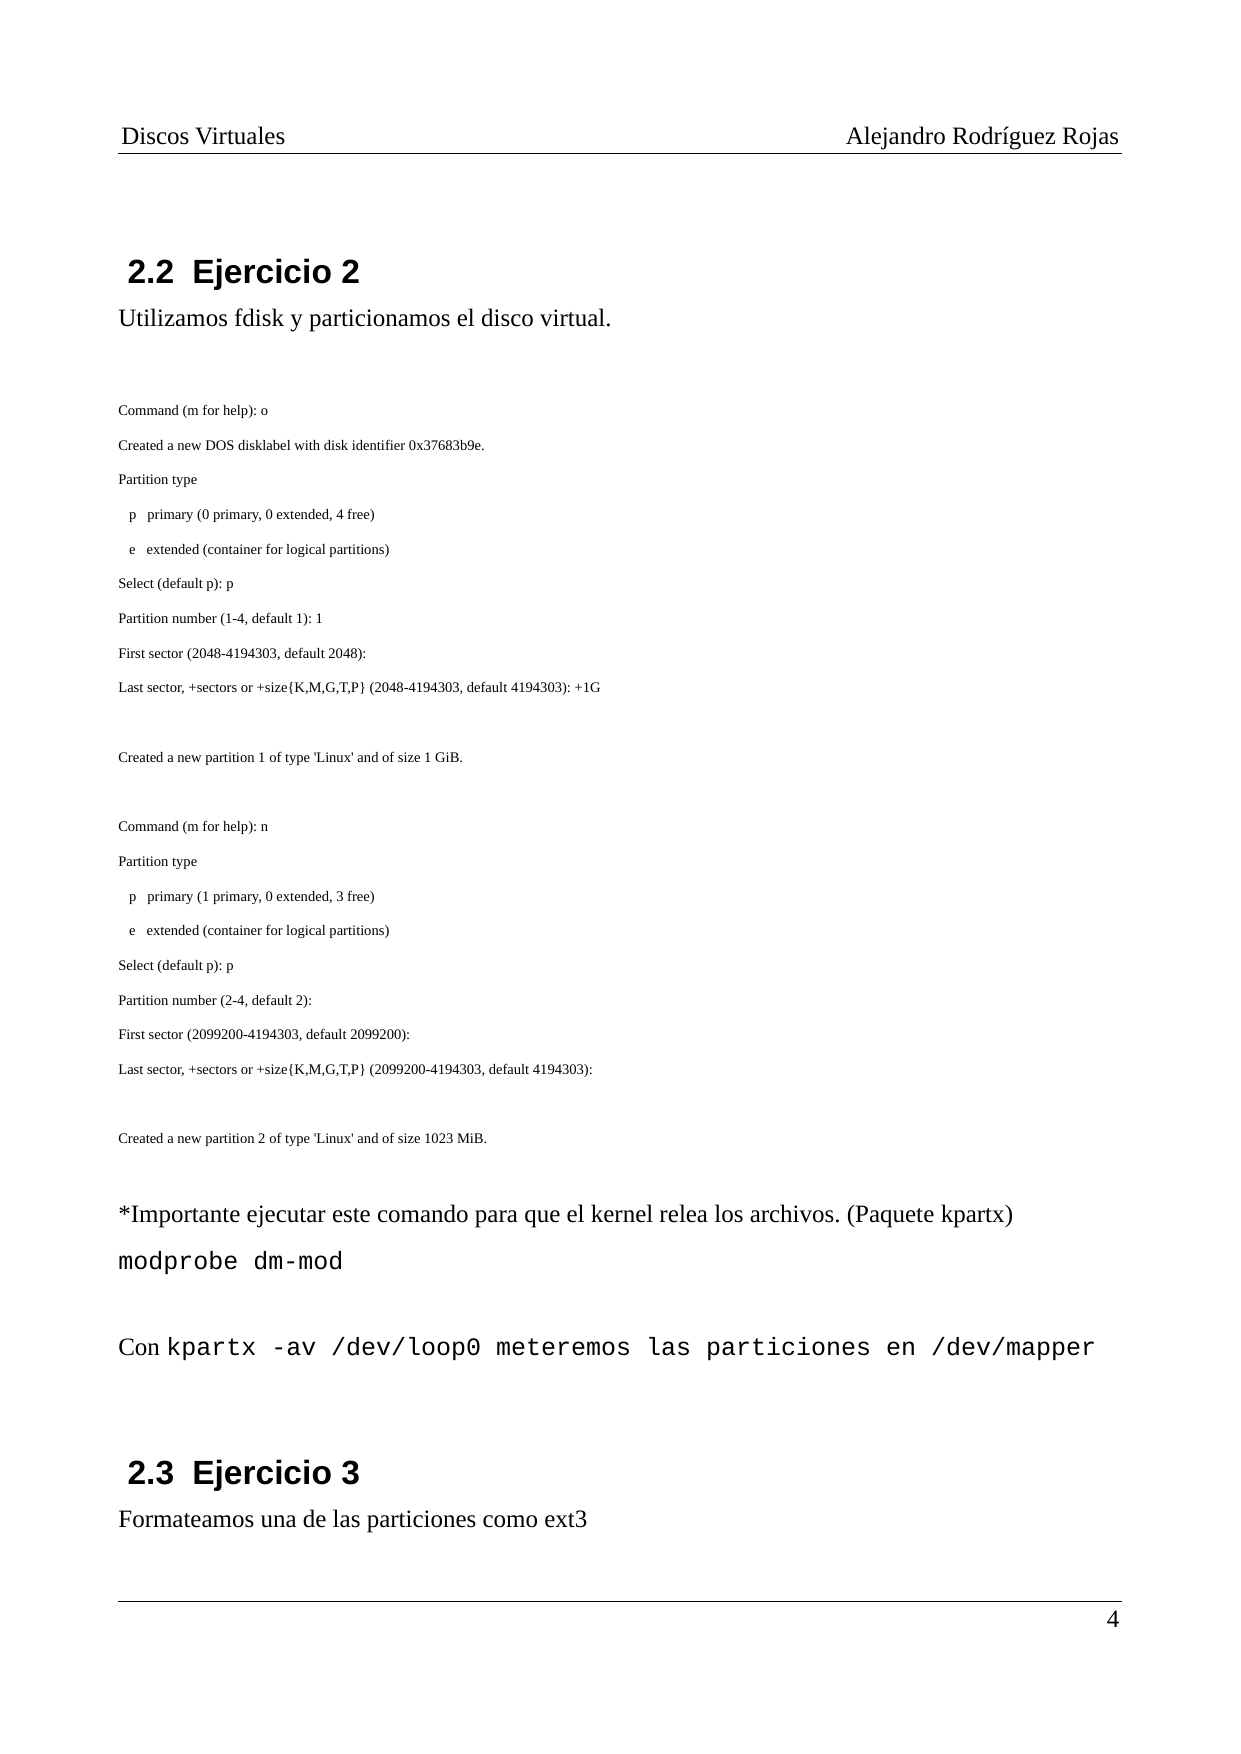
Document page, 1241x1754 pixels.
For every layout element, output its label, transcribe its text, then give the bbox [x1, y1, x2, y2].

text Utilizamos fdisk y particionamos el disco virtual. [118, 303, 1122, 332]
text Select (default p): p [118, 957, 1122, 973]
text Command (m for help): o [118, 402, 1122, 418]
text p primary (0 primary, 0 extended, 4 free) [118, 506, 1122, 522]
text Partition type [118, 853, 1122, 869]
text First sector (2099200-4194303, default 2099200): [118, 1026, 1122, 1043]
text First sector (2048-4194303, default 2048): [118, 644, 1122, 661]
text e extended (container for logical partitions) [118, 922, 1122, 939]
text Partition type [118, 471, 1122, 488]
text e extended (container for logical partitions) [118, 540, 1122, 557]
text Last sector, +sectors or +size{K,M,G,T,P} (2099200-4194303, default 4194303): [118, 1061, 1122, 1077]
text modprobe dm-mod [118, 1248, 1122, 1277]
text Created a new partition 2 of type 'Linux' and of size 1023 MiB. [118, 1130, 1122, 1147]
text Select (default p): p [118, 575, 1122, 592]
text Created a new DOS disklabel with disk identifier 0x37683b9e. [118, 436, 1122, 453]
subtitle Ejercicio 3 [118, 1453, 1122, 1492]
subtitle Ejercicio 2 [118, 252, 1122, 291]
text Con kpartx -av /dev/loop0 meteremos las particiones en /dev/mapper [118, 1332, 1122, 1363]
text *Importante ejecutar este comando para que el kernel relea los archivos. (Paquete kpartx) [118, 1199, 1122, 1228]
text p primary (1 primary, 0 extended, 3 free) [118, 887, 1122, 904]
text Formateamos una de las particiones como ext3 [118, 1504, 1122, 1533]
text Last sector, +sectors or +size{K,M,G,T,P} (2048-4194303, default 4194303): +1G [118, 679, 1122, 696]
text Command (m for help): n [118, 818, 1122, 835]
text Created a new partition 1 of type 'Linux' and of size 1 GiB. [118, 748, 1122, 765]
text Partition number (2-4, default 2): [118, 991, 1122, 1008]
text Partition number (1-4, default 1): 1 [118, 610, 1122, 627]
